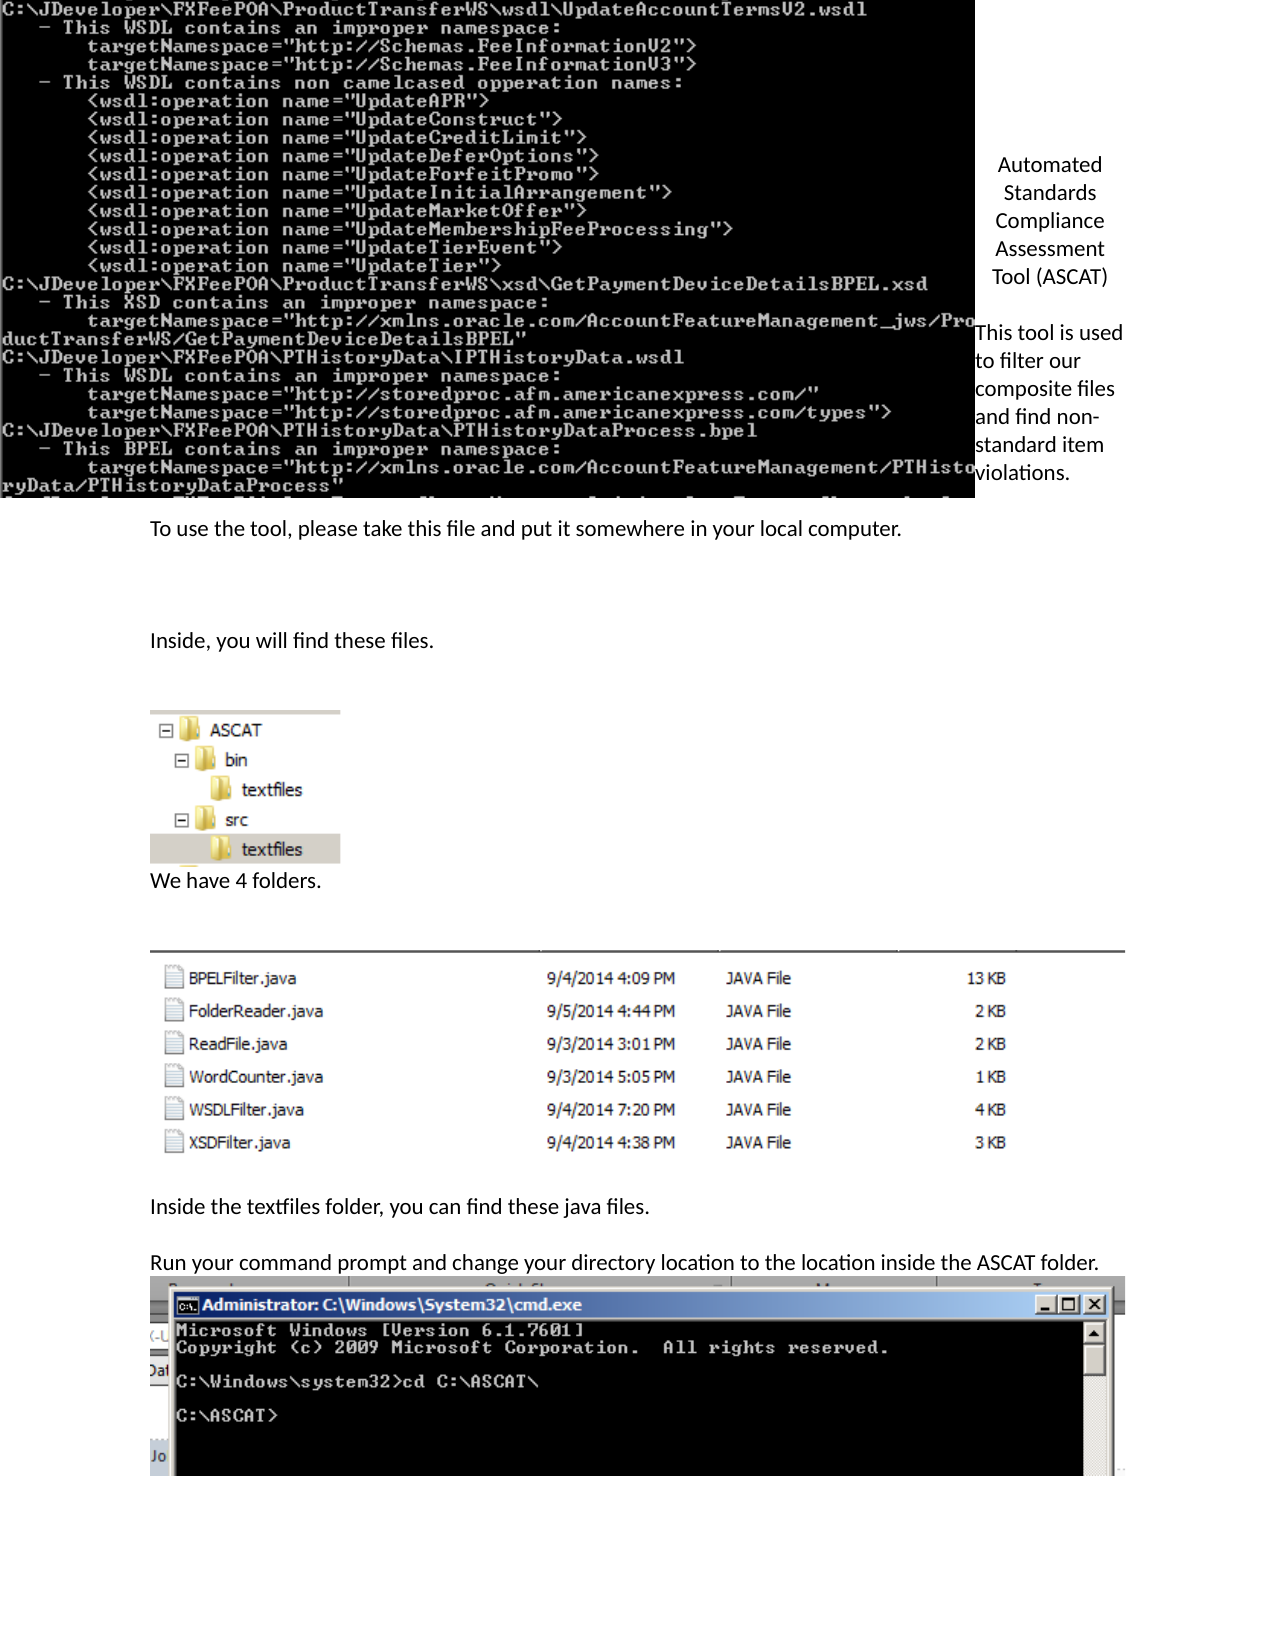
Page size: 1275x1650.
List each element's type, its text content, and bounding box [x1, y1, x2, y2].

text Inside, you will find these files. [150, 626, 1125, 654]
text We have 4 folders. [150, 867, 1125, 895]
text Inside the textfiles folder, you can find these java files. [150, 1192, 1125, 1220]
text This tool is used to filter our composite files and find non-standard item violations. [975, 318, 1125, 486]
picture [150, 1276, 1125, 1476]
text Run your command prompt and change your directory location to the location inside the ASCAT folder. [150, 1248, 1125, 1276]
text To use the tool, please take this file and put it somewhere in your local computer. [150, 514, 1125, 542]
picture [150, 950, 1125, 1192]
picture [0, 0, 975, 498]
picture [150, 710, 341, 867]
text Automated Standards Compliance Assessment Tool (ASCAT) [975, 150, 1125, 290]
